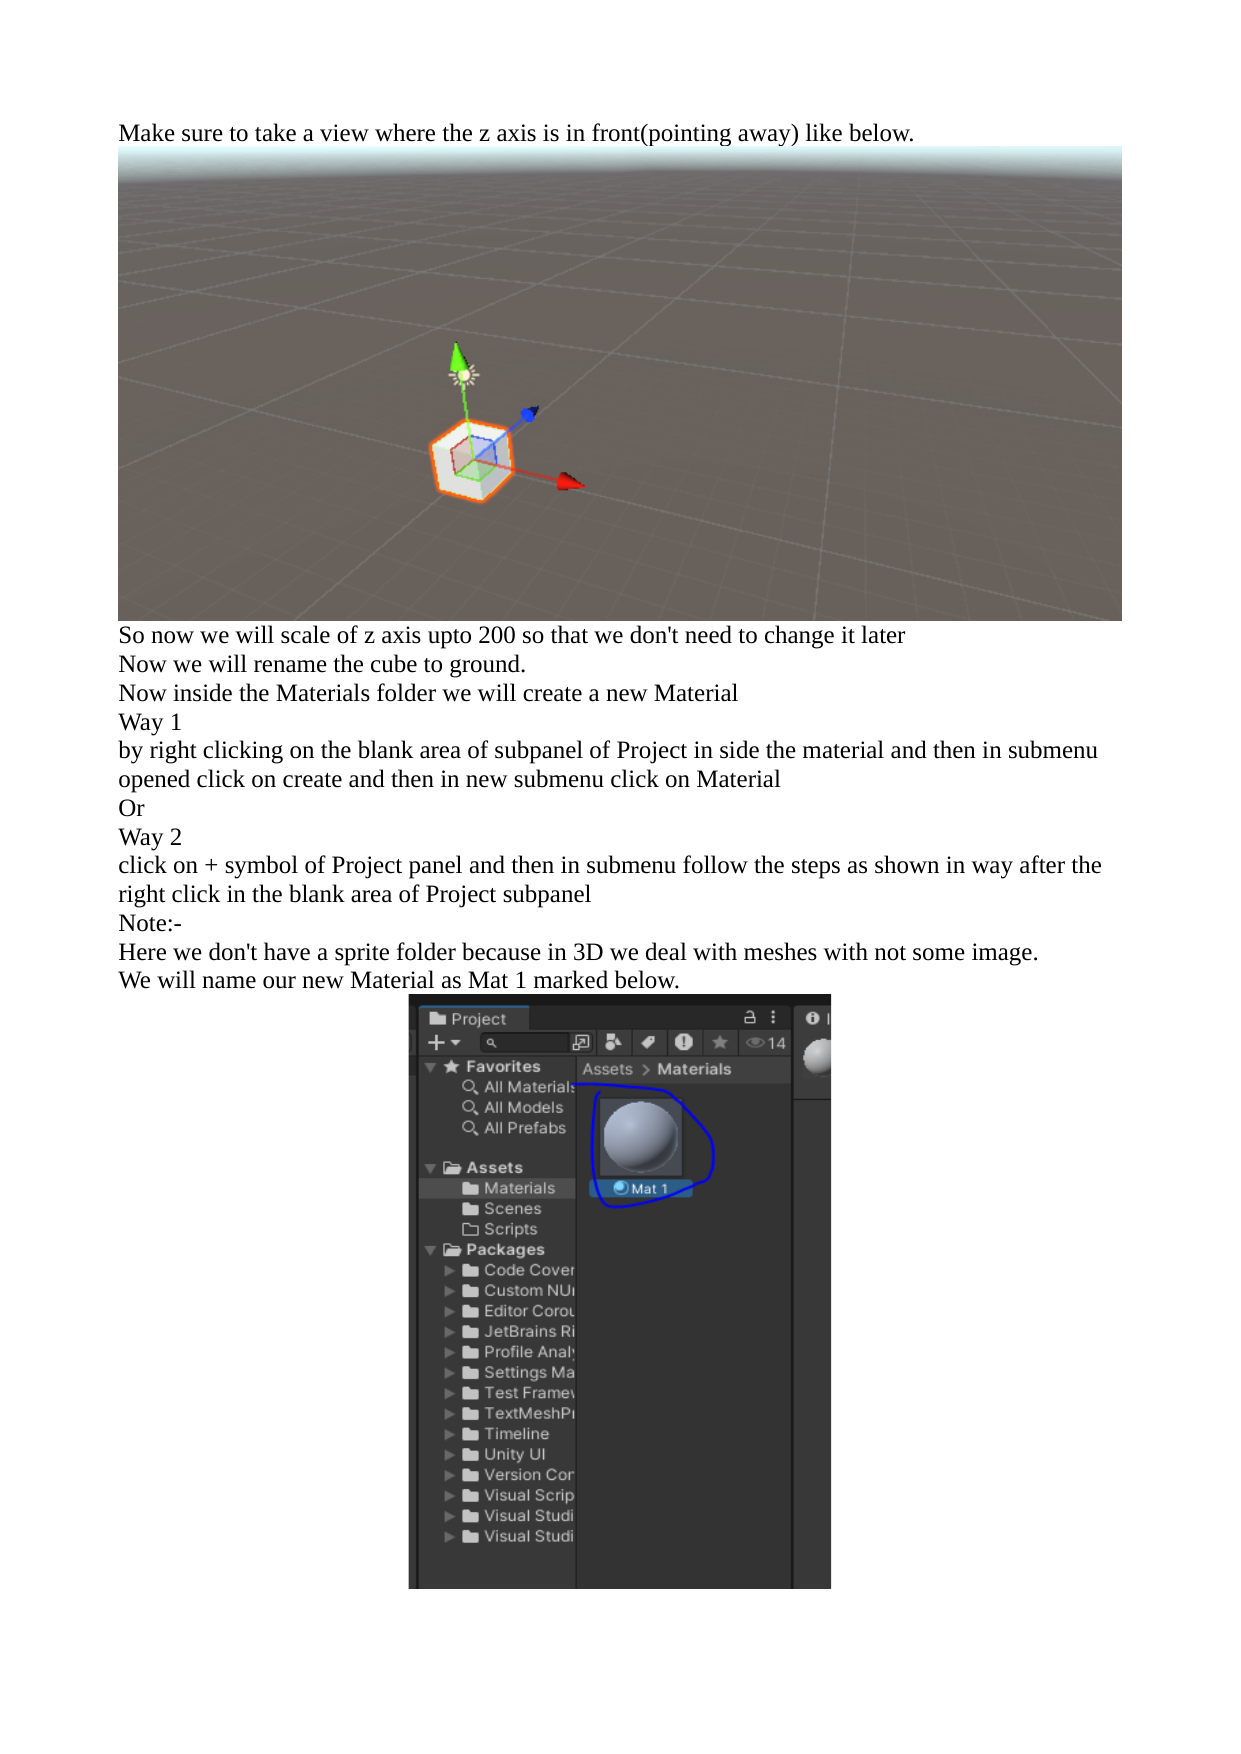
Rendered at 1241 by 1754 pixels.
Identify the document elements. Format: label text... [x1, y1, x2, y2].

text Here we don't have a sprite folder because in 3D we deal with meshes with not some image. [118, 937, 1122, 965]
text Now we will rename the cube to ground. [118, 649, 1122, 678]
text We will name our new Material as Mat 1 marked below. [118, 965, 1122, 994]
text Or [118, 793, 1122, 822]
text Make sure to take a view where the z axis is in front(pointing away) like below. [118, 118, 1122, 146]
text Way 2 [118, 822, 1122, 850]
text Note:- [118, 908, 1122, 937]
text click on + symbol of Project panel and then in submenu follow the steps as shown in way after the right click in the blank area of Project subpanel [118, 850, 1122, 908]
picture [408, 994, 832, 1589]
text So now we will scale of z axis upto 200 so that we don't need to change it later [118, 621, 1122, 649]
text Now inside the Materials folder we will create a new Material [118, 678, 1122, 707]
text Way 1 [118, 707, 1122, 735]
picture [118, 146, 1122, 621]
text by right clicking on the blank area of subpanel of Project in side the material and then in submenu opened click on create and then in new submenu click on Material [118, 735, 1122, 793]
